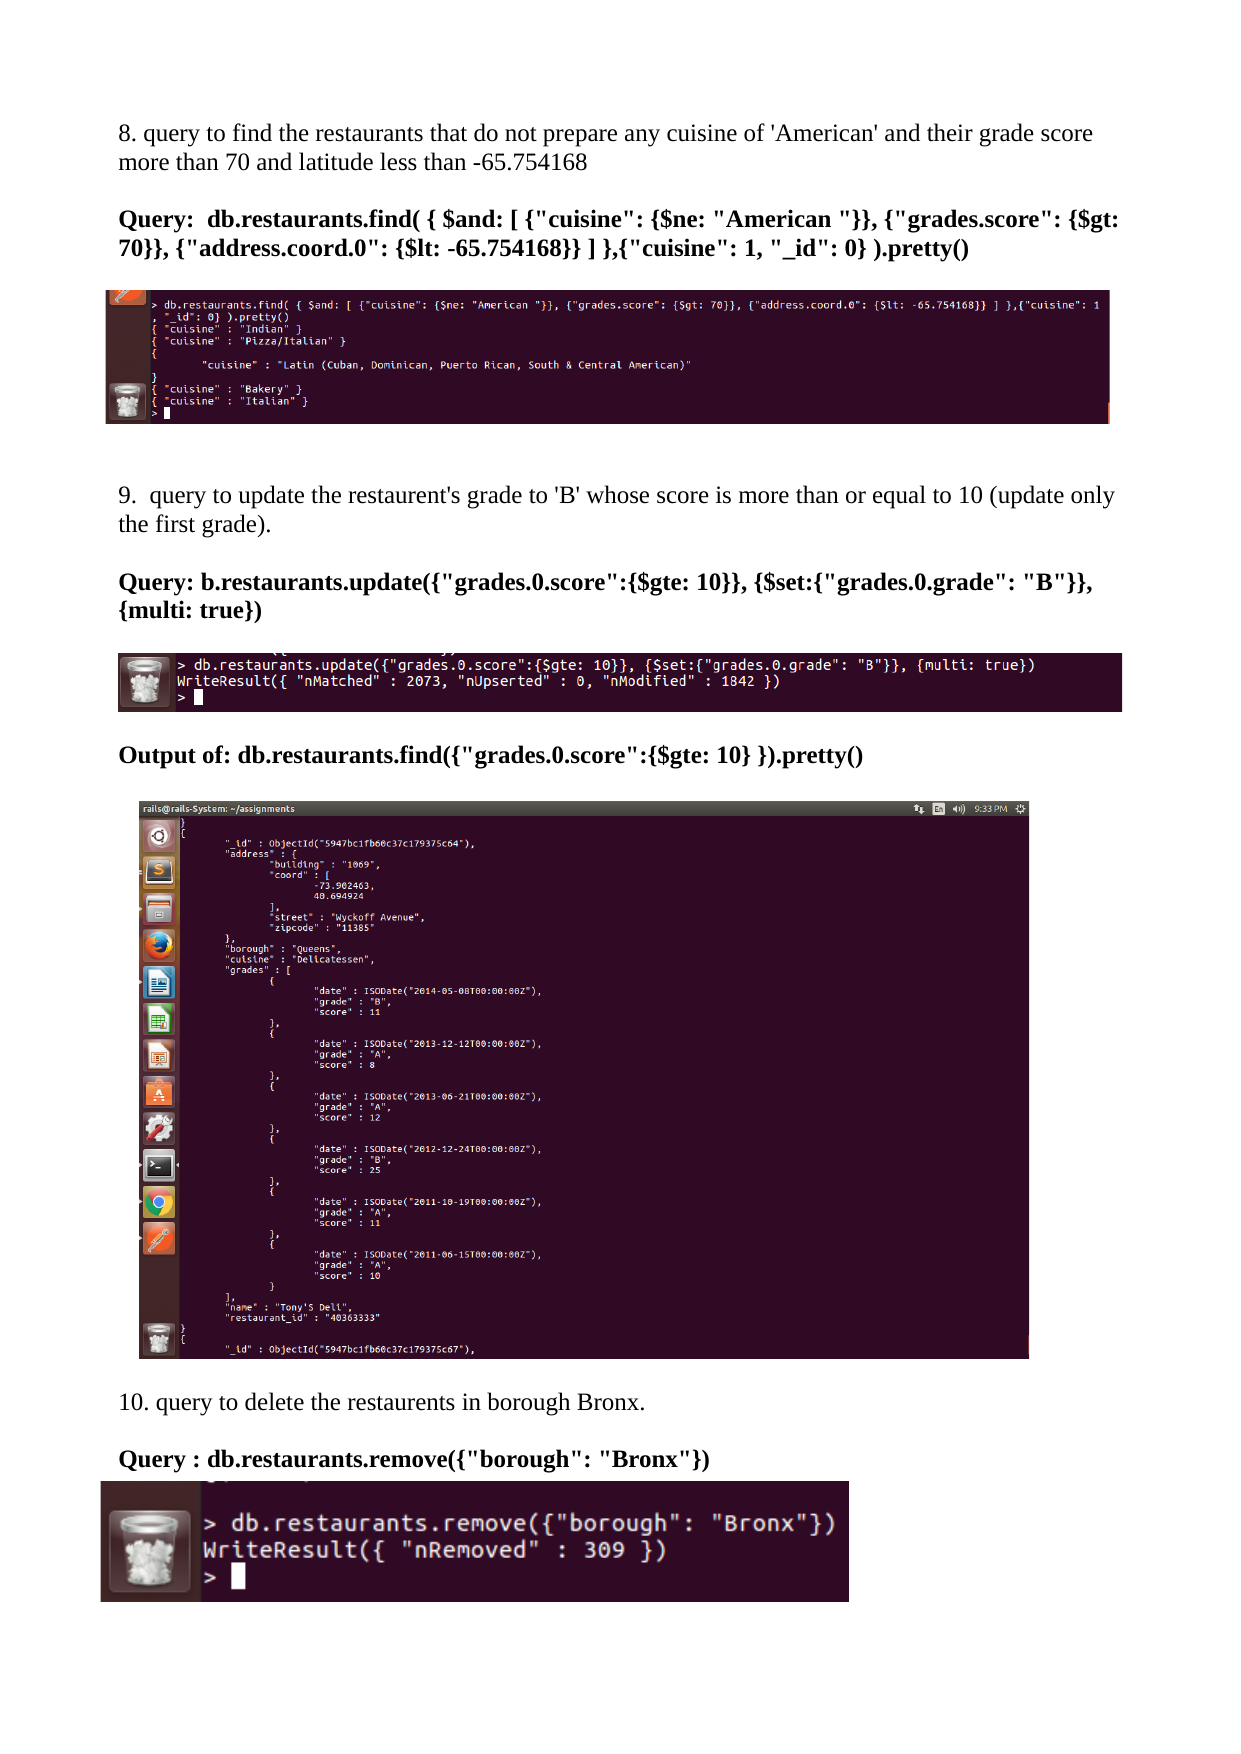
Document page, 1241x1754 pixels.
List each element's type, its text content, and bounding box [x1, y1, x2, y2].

text Query: db.restaurants.find( { $and: [ {"cuisine": {$ne: "American "}}, {"grades.score": {$gt: 70}}, {"address.coord.0": {$lt: -65.754168}} ] },{"cuisine": 1, "_id": 0} ).pretty() [118, 204, 1122, 262]
picture [100, 1481, 849, 1602]
picture [105, 290, 1110, 424]
text Output of: db.restaurants.find({"grades.0.score":{$gte: 10} }).pretty() [118, 740, 1122, 769]
text Query : db.restaurants.remove({"borough": "Bronx"}) [118, 1444, 1122, 1473]
text 8. query to find the restaurants that do not prepare any cuisine of 'American' and their grade score more than 70 and latitude less than -65.754168 [118, 118, 1122, 176]
text Query: b.restaurants.update({"grades.0.score":{$gte: 10}}, {$set:{"grades.0.grade": "B"}}, {multi: true}) [118, 567, 1122, 624]
text 10. query to delete the restaurents in borough Bronx. [118, 1387, 1122, 1416]
picture [139, 801, 1030, 1359]
picture [118, 653, 1123, 712]
text 9. query to update the restaurent's grade to 'B' whose score is more than or equal to 10 (update only the first grade). [118, 481, 1122, 538]
